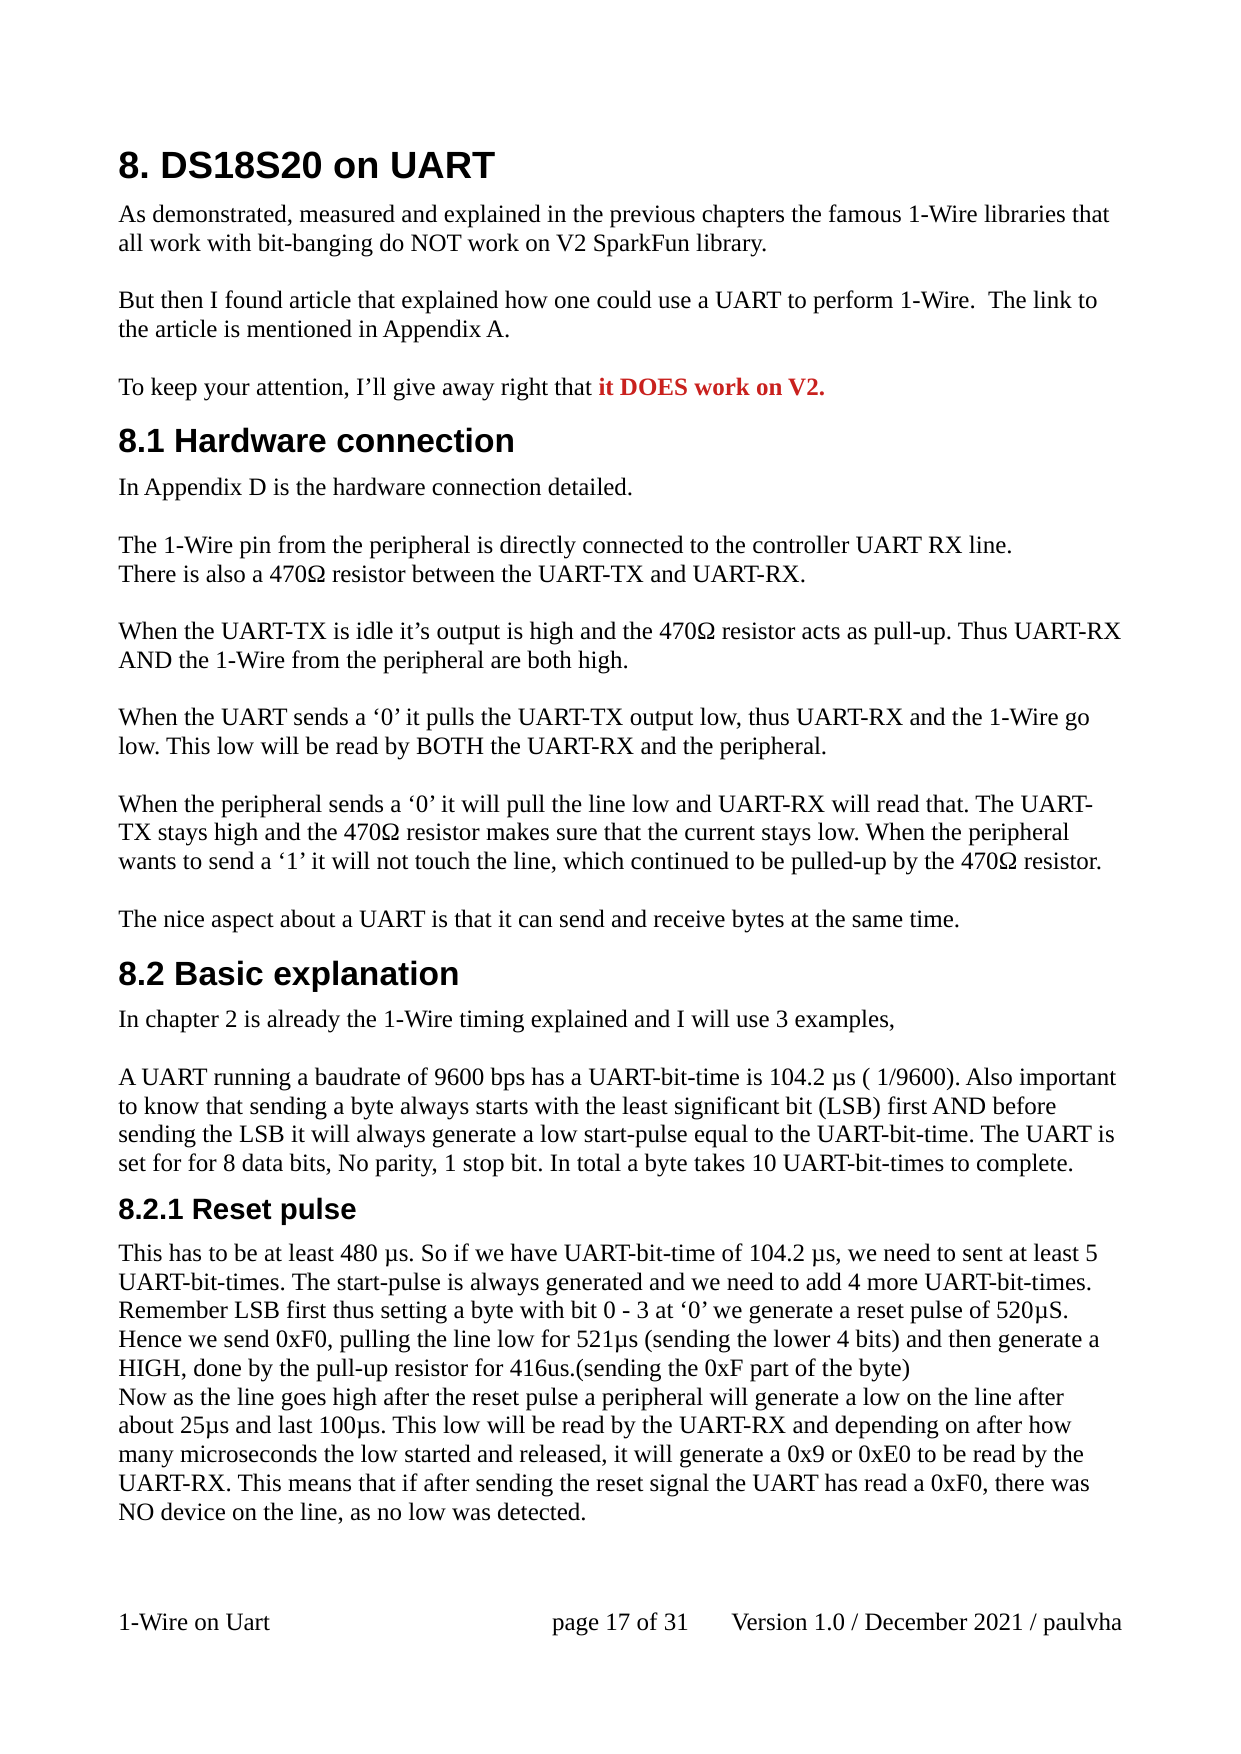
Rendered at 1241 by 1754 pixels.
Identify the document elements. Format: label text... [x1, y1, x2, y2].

text When the UART-TX is idle it’s output is high and the 470Ω resistor acts as pull-up. Thus UART-RX AND the 1-Wire from the peripheral are both high. [118, 616, 1122, 674]
subtitle 8.2 Basic explanation [118, 953, 1122, 992]
subtitle 8.2.1 Reset pulse [118, 1192, 1122, 1225]
text A UART running a baudrate of 9600 bps has a UART-bit-time is 104.2 µs ( 1/9600). Also important to know that sending a byte always starts with the least significant bit (LSB) first AND before sending the LSB it will always generate a low start-pulse equal to the UART-bit-time. The UART is set for for 8 data bits, No parity, 1 stop bit. In total a byte takes 10 UART-bit-times to complete. [118, 1062, 1122, 1177]
text This has to be at least 480 µs. So if we have UART-bit-time of 104.2 µs, we need to sent at least 5 UART-bit-times. The start-pulse is always generated and we need to add 4 more UART-bit-times. Remember LSB first thus setting a byte with bit 0 - 3 at ‘0’ we generate a reset pulse of 520µS. Hence we send 0xF0, pulling the line low for 521µs (sending the lower 4 bits) and then generate a HIGH, done by the pull-up resistor for 416us.(sending the 0xF part of the byte) [118, 1238, 1122, 1382]
subtitle 8. DS18S20 on UART [118, 143, 1122, 187]
subtitle 8.1 Hardware connection [118, 421, 1122, 460]
text When the UART sends a ‘0’ it pulls the UART-TX output low, thus UART-RX and the 1-Wire go low. This low will be read by BOTH the UART-RX and the peripheral. [118, 702, 1122, 760]
text But then I found article that explained how one could use a UART to perform 1-Wire. The link to the article is mentioned in Appendix A. [118, 286, 1122, 343]
text In Appendix D is the hardware connection detailed. [118, 472, 1122, 501]
text When the peripheral sends a ‘0’ it will pull the line low and UART-RX will read that. The UART- TX stays high and the 470Ω resistor makes sure that the current stays low. When the peripheral wants to send a ‘1’ it will not touch the line, which continued to be pulled-up by the 470Ω resistor. [118, 789, 1122, 875]
text There is also a 470Ω resistor between the UART-TX and UART-RX. [118, 559, 1122, 587]
text The nice aspect about a UART is that it can send and receive bytes at the same time. [118, 904, 1122, 932]
text In chapter 2 is already the 1-Wire timing explained and I will use 3 examples, [118, 1004, 1122, 1033]
text Now as the line goes high after the reset pulse a peripheral will generate a low on the line after about 25µs and last 100µs. This low will be read by the UART-RX and depending on after how many microseconds the low started and released, it will generate a 0x9 or 0xE0 to be read by the UART-RX. This means that if after sending the reset signal the UART has read a 0xF0, there was NO device on the line, as no low was detected. [118, 1382, 1122, 1525]
text The 1-Wire pin from the peripheral is directly connected to the controller UART RX line. [118, 530, 1122, 559]
text As demonstrated, measured and explained in the previous chapters the famous 1-Wire libraries that all work with bit-banging do NOT work on V2 SparkFun library. [118, 199, 1122, 257]
text To keep your attention, I’ll give away right that it DOES work on V2. [118, 372, 1122, 401]
